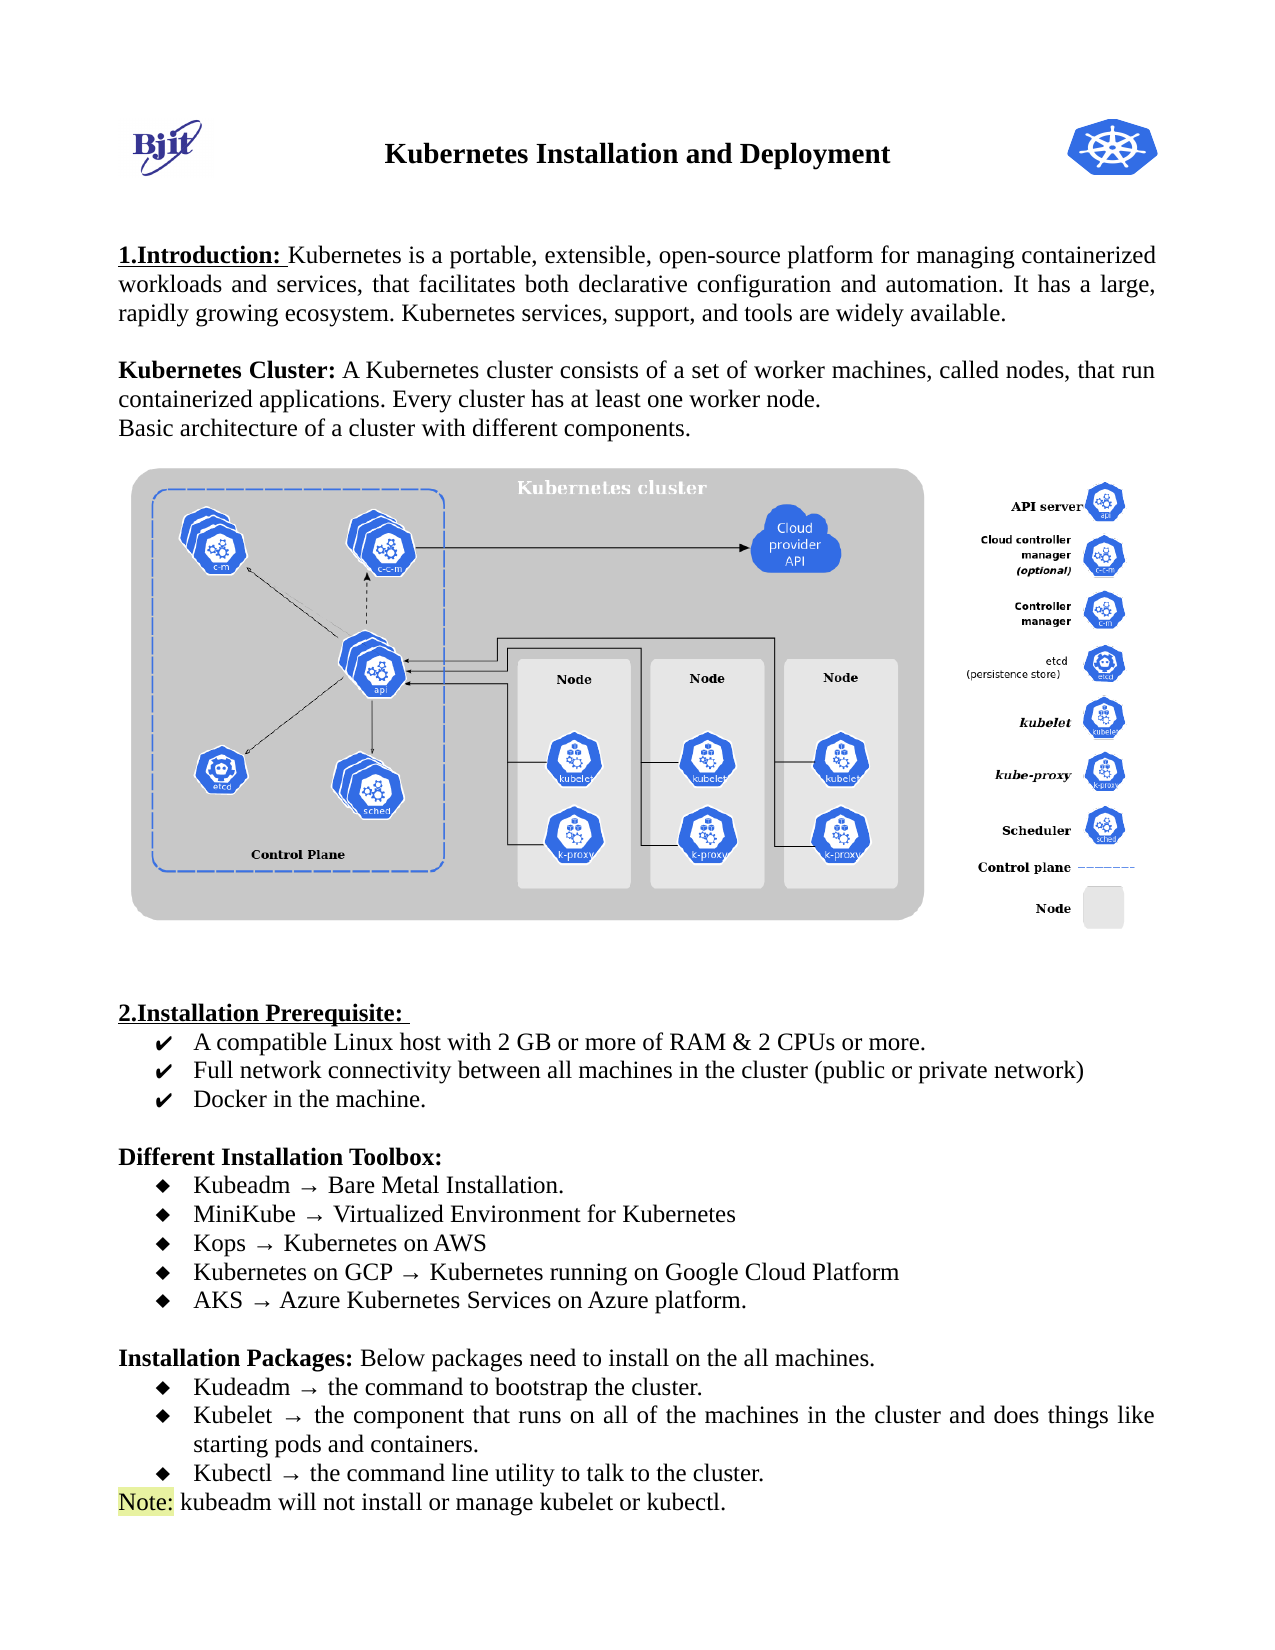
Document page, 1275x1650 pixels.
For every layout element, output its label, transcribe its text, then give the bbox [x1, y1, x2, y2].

list Kudeadm → the command to bootstrap the cluster. [156, 1372, 1157, 1401]
list MiniKube → Virtualized Environment for Kubernetes [156, 1199, 1157, 1228]
list A compatible Linux host with 2 GB or more of RAM & 2 CPUs or more. [156, 1027, 1157, 1056]
text Note: kubeadm will not install or manage kubelet or kubectl. [118, 1487, 1157, 1516]
text Installation Packages: Below packages need to install on the all machines. [118, 1343, 1157, 1372]
text 2.Installation Prerequisite: [118, 998, 1157, 1027]
text Kubernetes Cluster: A Kubernetes cluster consists of a set of worker machines, called nodes, that run containerized applications. Every cluster has at least one worker node. [118, 356, 1157, 413]
list Kubeadm → Bare Metal Installation. [156, 1171, 1157, 1199]
list AKS → Azure Kubernetes Services on Azure platform. [156, 1286, 1157, 1314]
picture [1067, 119, 1158, 175]
picture [118, 118, 214, 178]
list Docker in the machine. [156, 1084, 1157, 1113]
list Full network connectivity between all machines in the cluster (public or private network) [156, 1056, 1157, 1084]
picture [118, 455, 1157, 941]
text Basic architecture of a cluster with different components. [118, 413, 1157, 442]
list Kubelet → the component that runs on all of the machines in the cluster and does things like starting pods and containers. [156, 1401, 1157, 1458]
list Kops → Kubernetes on AWS [156, 1228, 1157, 1257]
text 1.Introduction: Kubernetes is a portable, extensible, open-source platform for managing containerized workloads and services, that facilitates both declarative configuration and automation. It has a large, rapidly growing ecosystem. Kubernetes services, support, and tools are widely available. [118, 241, 1157, 327]
text Different Installation Toolbox: [118, 1142, 1157, 1171]
list Kubectl → the command line utility to talk to the cluster. [156, 1458, 1157, 1487]
list Kubernetes on GCP → Kubernetes running on Google Cloud Platform [156, 1257, 1157, 1286]
